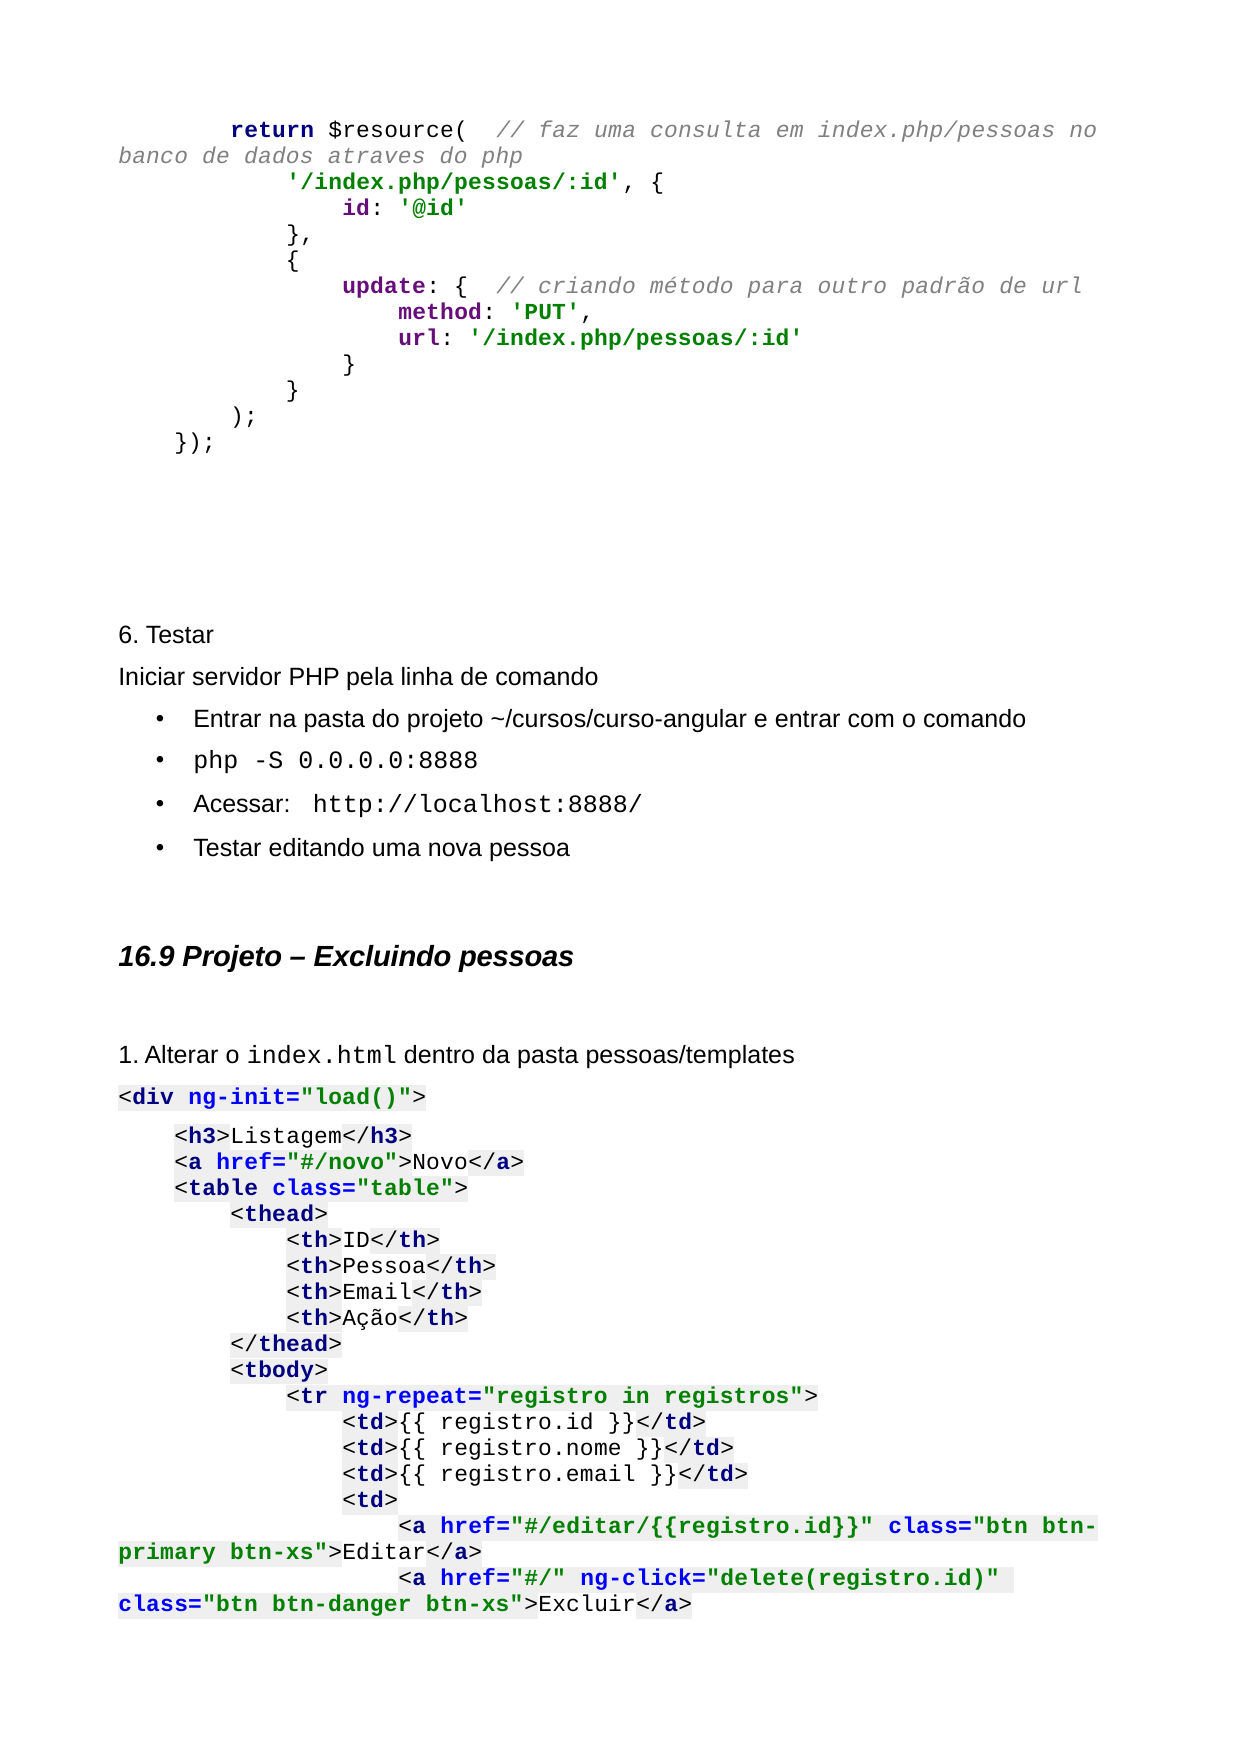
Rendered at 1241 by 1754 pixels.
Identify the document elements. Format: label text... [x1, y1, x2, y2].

text { [118, 248, 1122, 274]
text <div ng-init="load()"> [118, 1085, 1122, 1111]
text update: { // criando método para outro padrão de url [118, 274, 1122, 300]
text <tr ng-repeat="registro in registros"> [118, 1384, 1122, 1411]
list Acessar: http://localhost:8888/ [156, 790, 1122, 820]
text <thead> [118, 1202, 1122, 1228]
text <th>Ação</th> [118, 1306, 1122, 1332]
text '/index.php/pessoas/:id', { [118, 170, 1122, 196]
text Iniciar servidor PHP pela linha de comando [118, 663, 1122, 691]
text <td>{{ registro.nome }}</td> [118, 1437, 1122, 1463]
text <a href="#/" ng-click="delete(registro.id)" class="btn btn-danger btn-xs">Excluir</a> [118, 1567, 1122, 1619]
text <th>Email</th> [118, 1280, 1122, 1306]
text <th>Pessoa</th> [118, 1254, 1122, 1280]
list Entrar na pasta do projeto ~/cursos/curso-angular e entrar com o comando [156, 705, 1122, 733]
text <a href="#/editar/{{registro.id}}" class="btn btn-primary btn-xs">Editar</a> [118, 1515, 1122, 1567]
list Testar editando uma nova pessoa [156, 834, 1122, 862]
text <td> [118, 1489, 1122, 1515]
text <a href="#/novo">Novo</a> [118, 1150, 1122, 1176]
text <h3>Listagem</h3> [118, 1124, 1122, 1150]
text id: '@id' [118, 196, 1122, 222]
text url: '/index.php/pessoas/:id' [118, 326, 1122, 352]
text 6. Testar [118, 621, 1122, 649]
text } [118, 378, 1122, 404]
text }); [118, 431, 1122, 457]
text </thead> [118, 1332, 1122, 1358]
list php -S 0.0.0.0:8888 [156, 747, 1122, 776]
text } [118, 352, 1122, 378]
text <td>{{ registro.email }}</td> [118, 1463, 1122, 1489]
text method: 'PUT', [118, 300, 1122, 326]
subtitle 16.9 Projeto – Excluindo pessoas [118, 940, 1122, 973]
text ); [118, 404, 1122, 431]
text return $resource( // faz uma consulta em index.php/pessoas no banco de dados atraves do php [118, 118, 1122, 170]
text }, [118, 222, 1122, 248]
text <tbody> [118, 1358, 1122, 1384]
text <td>{{ registro.id }}</td> [118, 1411, 1122, 1437]
text 1. Alterar o index.html dentro da pasta pessoas/templates [118, 1041, 1122, 1071]
text <table class="table"> [118, 1176, 1122, 1202]
text <th>ID</th> [118, 1228, 1122, 1254]
